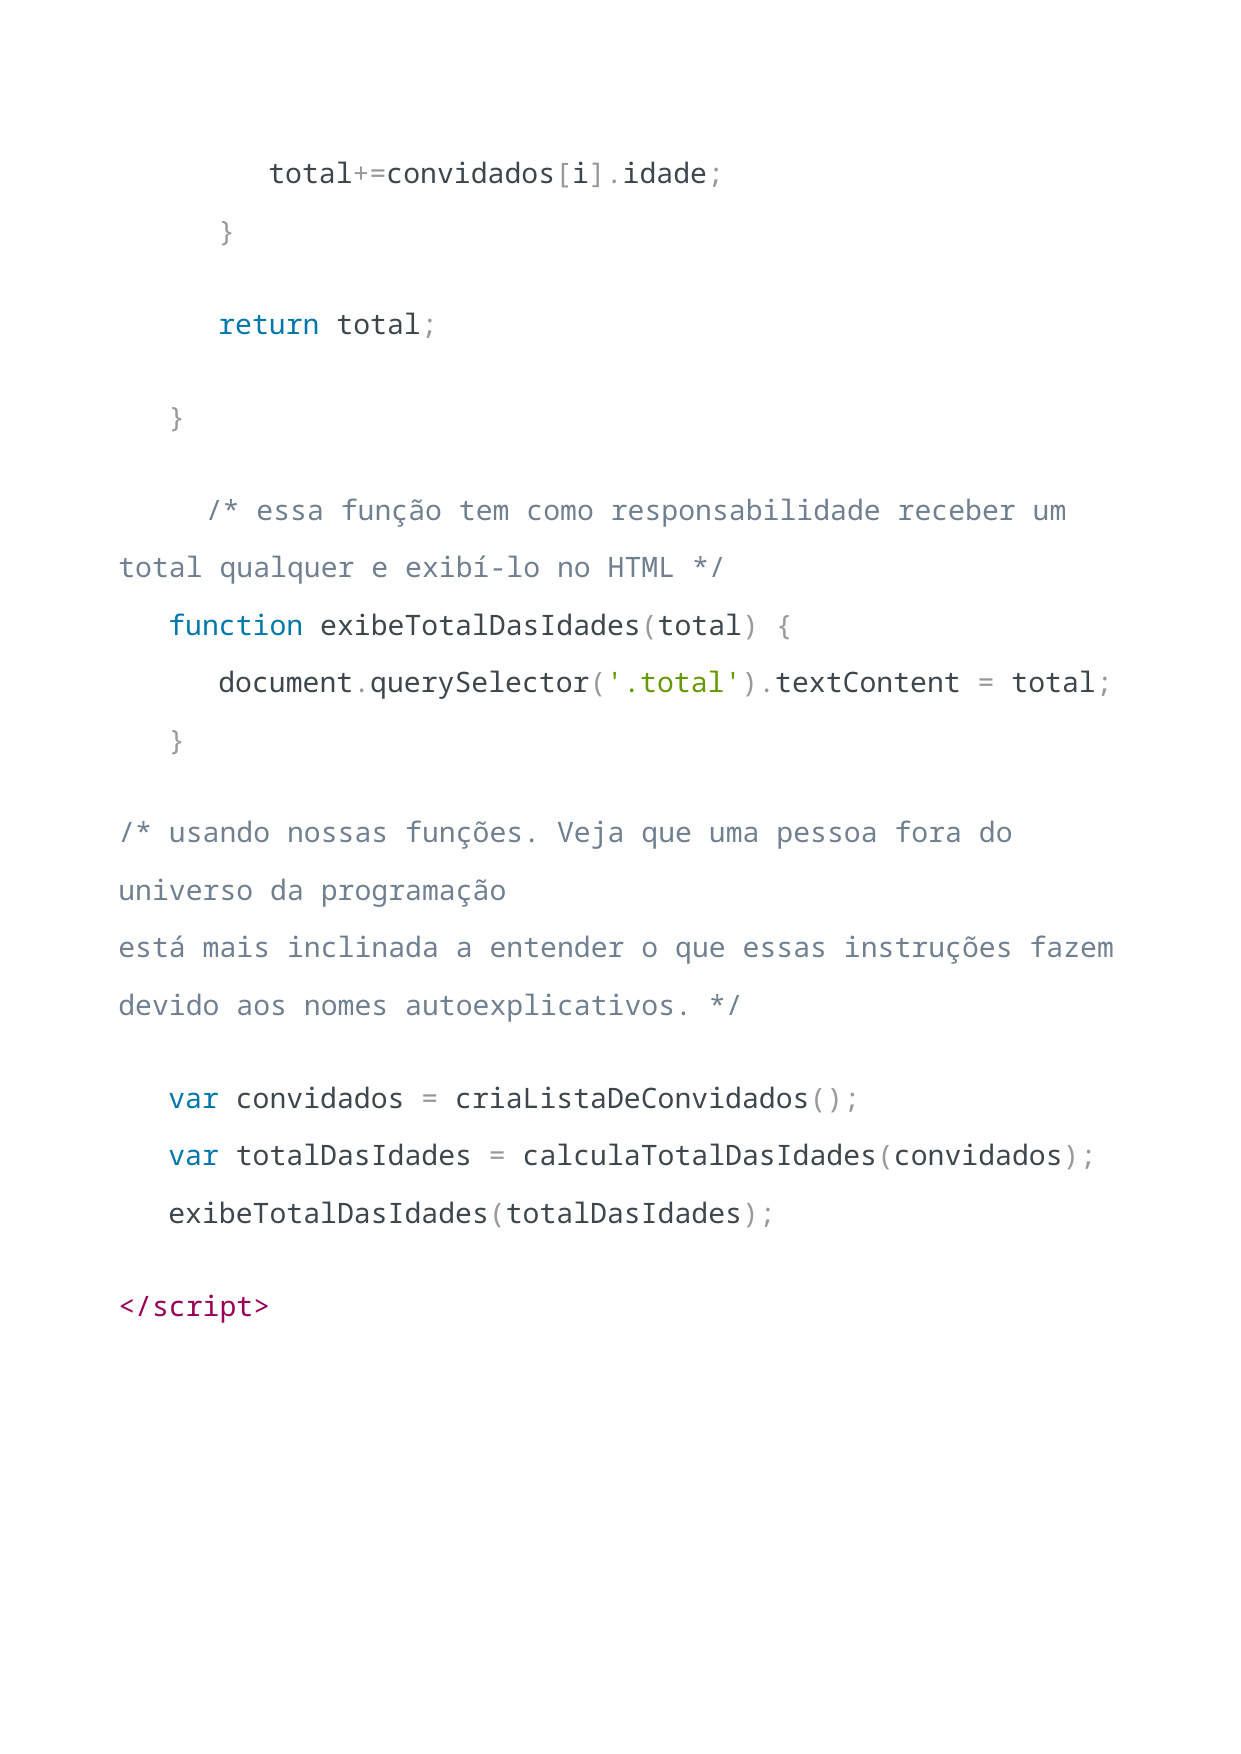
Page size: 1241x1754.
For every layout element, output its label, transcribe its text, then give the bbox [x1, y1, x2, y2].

text var convidados = criaListaDeConvidados(); [118, 1078, 1122, 1116]
text } [118, 720, 1122, 758]
text total+=convidados[i].idade; [118, 153, 1122, 192]
text </script> [118, 1286, 1122, 1324]
text function exibeTotalDasIdades(total) { [118, 605, 1122, 643]
text } [118, 211, 1122, 249]
text /* essa função tem como responsabilidade receber um total qualquer e exibí-lo no HTML */ [118, 490, 1122, 586]
text } [118, 397, 1122, 435]
text está mais inclinada a entender o que essas instruções fazem devido aos nomes autoexplicativos. */ [118, 928, 1122, 1023]
text return total; [118, 304, 1122, 342]
text var totalDasIdades = calculaTotalDasIdades(convidados); [118, 1136, 1122, 1174]
text /* usando nossas funções. Veja que uma pessoa fora do universo da programação [118, 813, 1122, 908]
text document.querySelector('.total').textContent = total; [118, 662, 1122, 701]
text exibeTotalDasIdades(totalDasIdades); [118, 1193, 1122, 1231]
